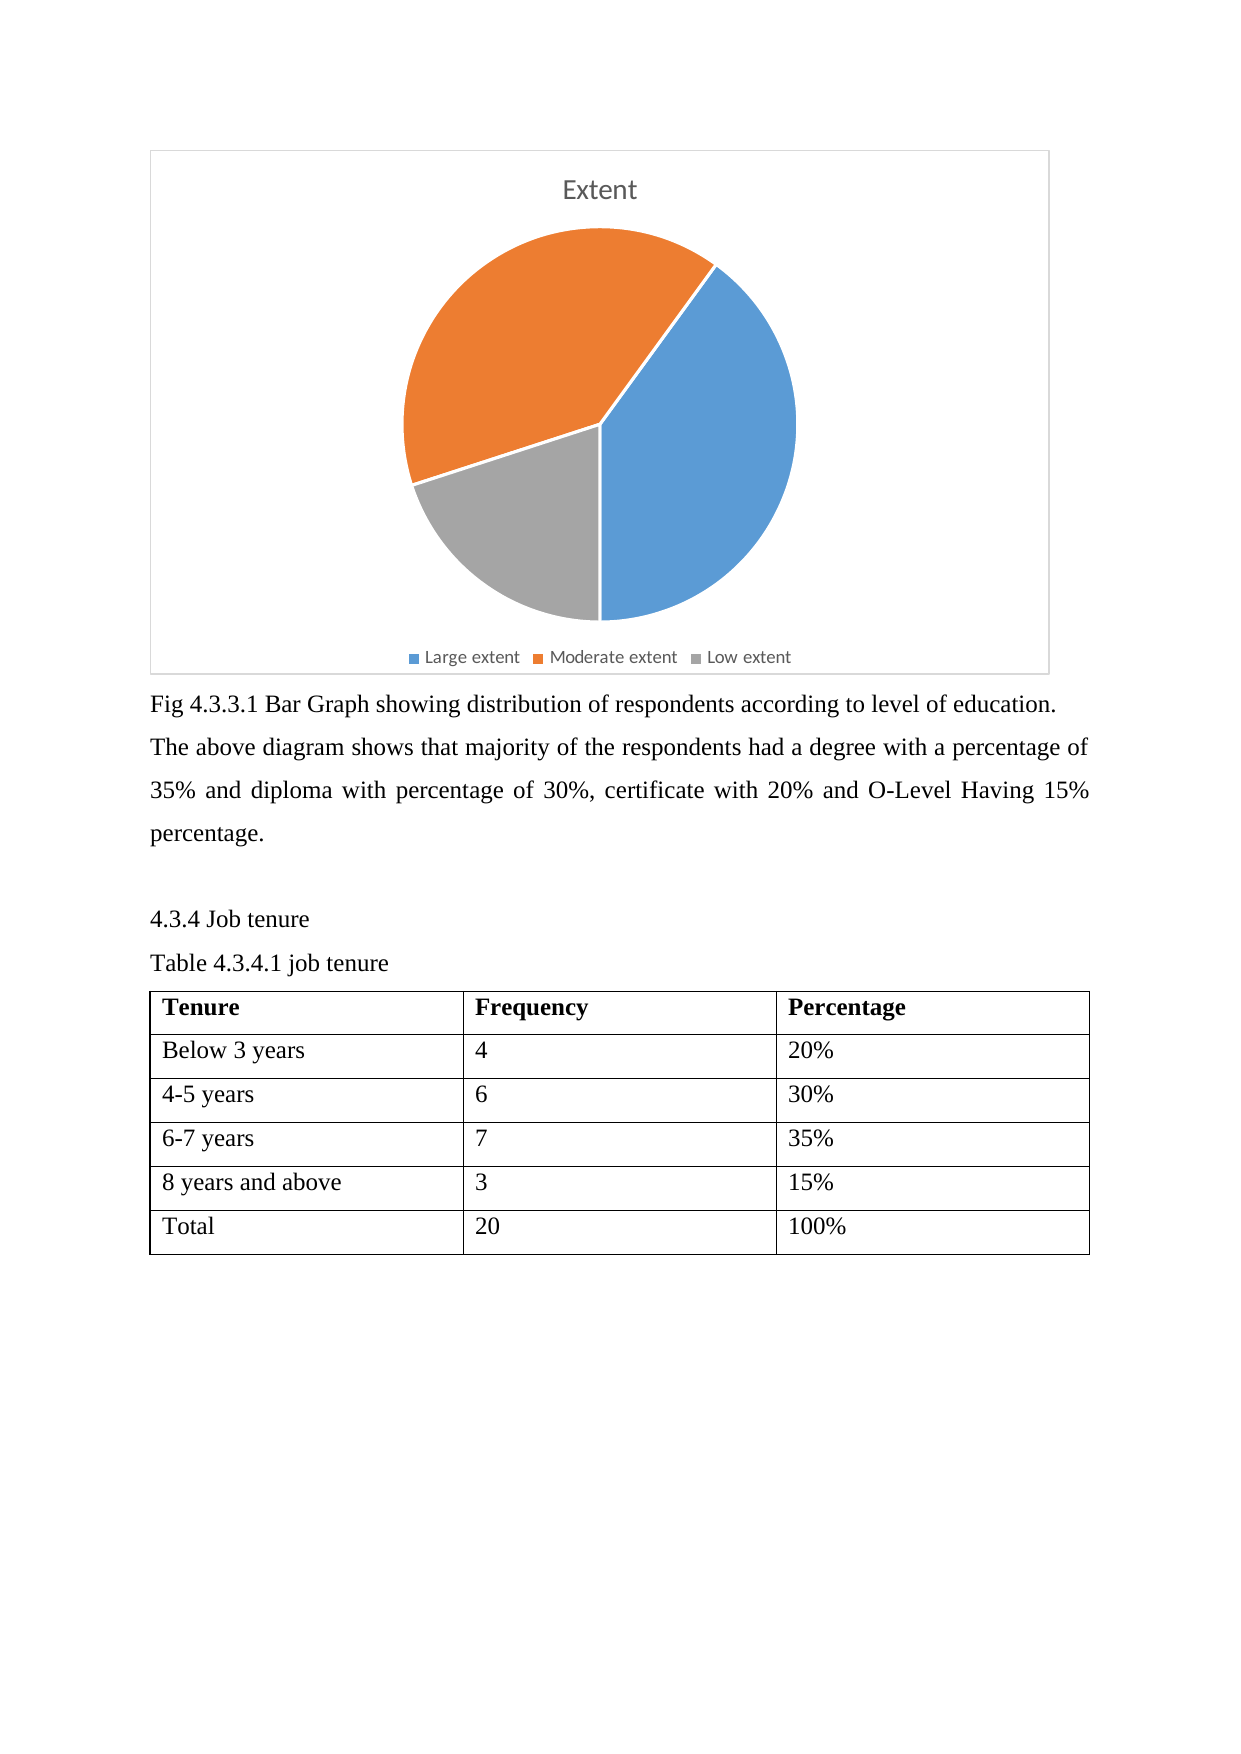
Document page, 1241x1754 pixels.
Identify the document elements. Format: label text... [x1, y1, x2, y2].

table_cell 30% [777, 1079, 1089, 1122]
table_cell 4-5 years [151, 1079, 463, 1122]
table_header Frequency [464, 992, 776, 1034]
table_cell 4 [464, 1035, 776, 1078]
table_cell 35% [777, 1123, 1089, 1166]
table_cell 8 years and above [151, 1167, 463, 1210]
text Fig 4.3.3.1 Bar Graph showing distribution of respondents according to level of education. [150, 689, 1090, 718]
table_header Tenure [151, 992, 463, 1034]
table_header Percentage [777, 992, 1089, 1034]
table_cell 20% [777, 1035, 1089, 1078]
table_cell 6-7 years [151, 1123, 463, 1166]
table_cell Total [151, 1211, 463, 1254]
table_cell 100% [777, 1211, 1089, 1254]
text Table 4.3.4.1 job tenure [150, 948, 1090, 976]
table_cell 3 [464, 1167, 776, 1210]
text The above diagram shows that majority of the respondents had a degree with a percentage of 35% and diploma with percentage of 30%, certificate with 20% and O-Level Having 15% percentage. [150, 732, 1090, 847]
table_cell 6 [464, 1079, 776, 1122]
table_cell Below 3 years [151, 1035, 463, 1078]
table_cell 15% [777, 1167, 1089, 1210]
table_cell 20 [464, 1211, 776, 1254]
text 4.3.4 Job tenure [150, 904, 1090, 933]
table_cell 7 [464, 1123, 776, 1166]
